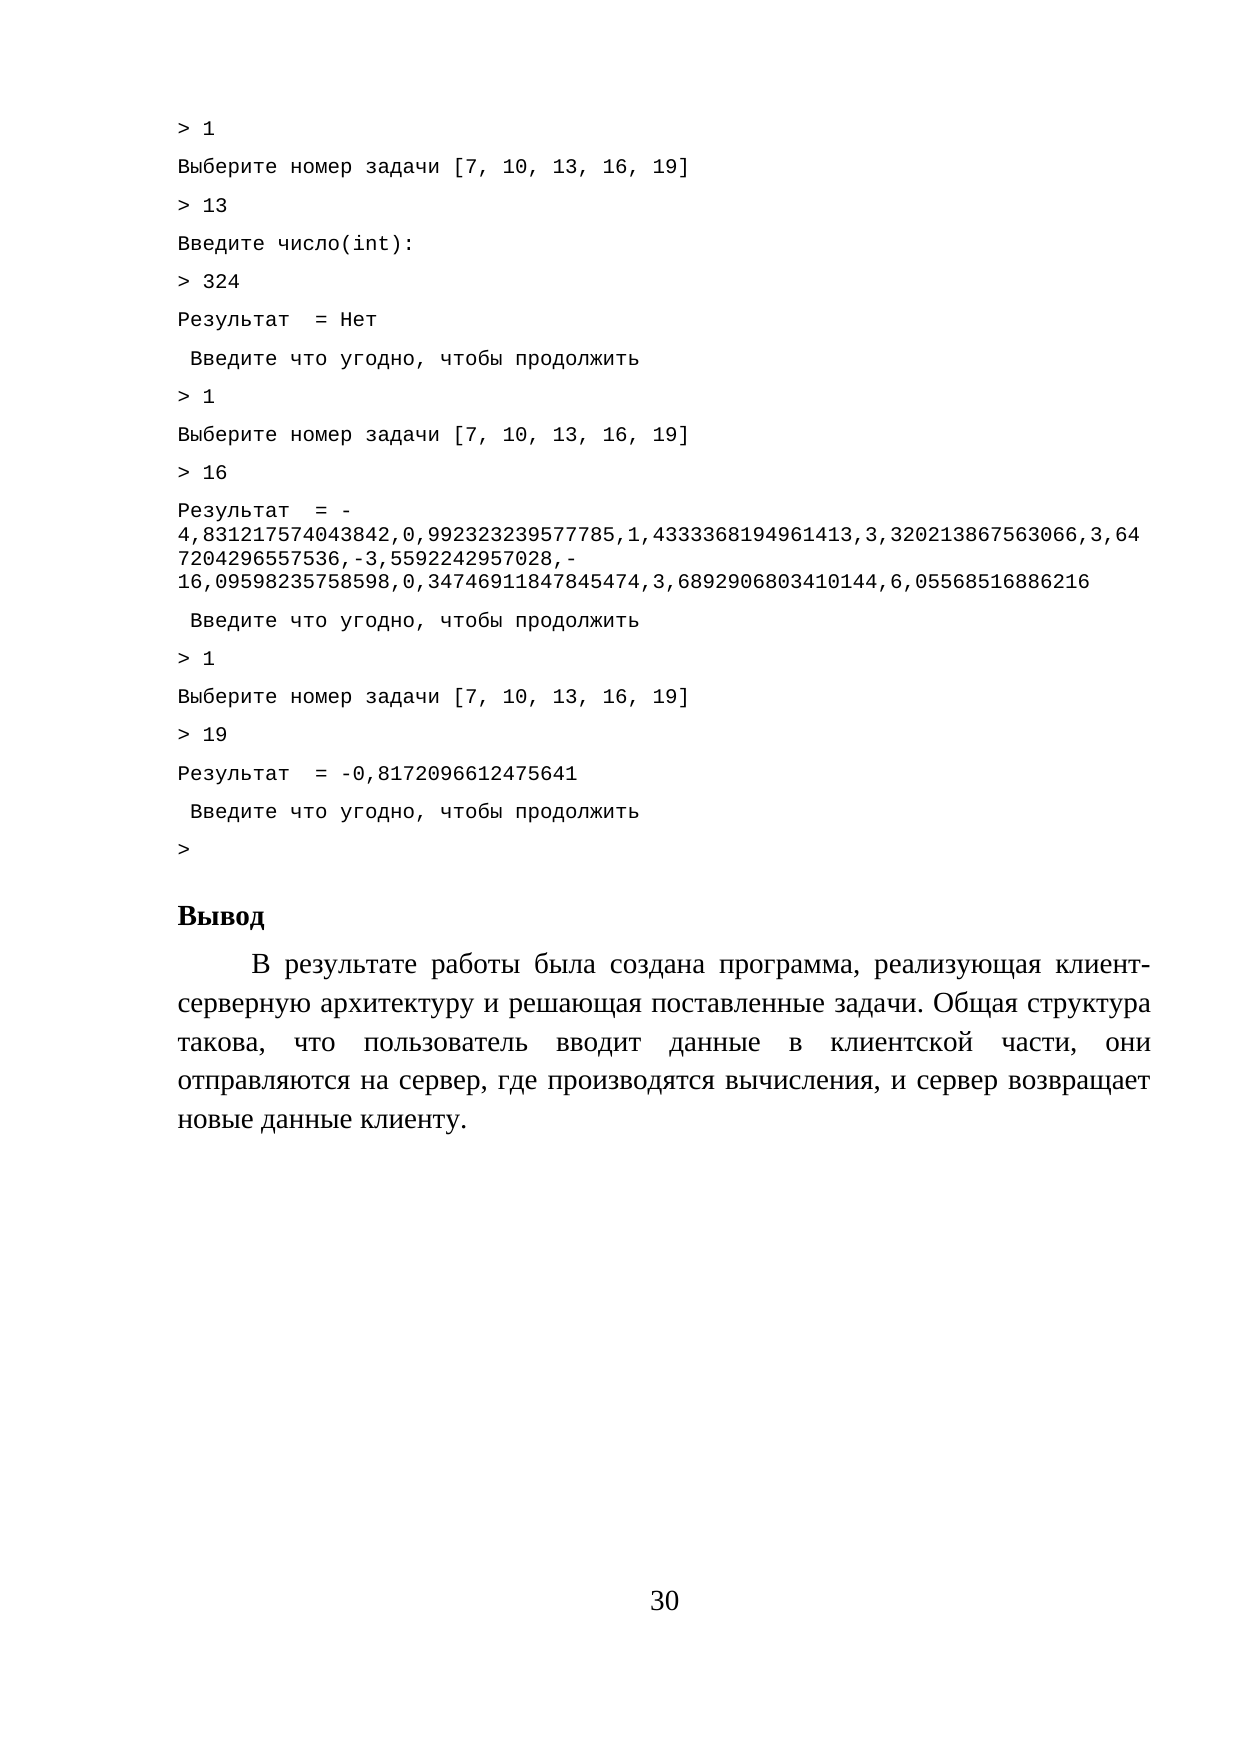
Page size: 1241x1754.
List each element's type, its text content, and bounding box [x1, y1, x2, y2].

text Введите что угодно, чтобы продолжить [177, 347, 1152, 371]
text > [177, 839, 1152, 863]
text Выберите номер задачи [7, 10, 13, 16, 19] [177, 156, 1152, 180]
subtitle Вывод [177, 898, 1152, 932]
text Выберите номер задачи [7, 10, 13, 16, 19] [177, 424, 1152, 448]
text Введите число(int): [177, 233, 1152, 256]
text > 1 [177, 648, 1152, 671]
text Введите что угодно, чтобы продолжить [177, 801, 1152, 824]
text Выберите номер задачи [7, 10, 13, 16, 19] [177, 686, 1152, 710]
text > 324 [177, 271, 1152, 295]
text Введите что угодно, чтобы продолжить [177, 609, 1152, 633]
text > 1 [177, 118, 1152, 142]
text Результат = Нет [177, 309, 1152, 333]
text > 13 [177, 194, 1152, 218]
text В результате работы была создана программа, реализующая клиент-серверную архитектуру и решающая поставленные задачи. Общая структура такова, что пользователь вводит данные в клиентской части, они отправляются на сервер, где производятся вычисления, и сервер возвращает новые данные клиенту. [177, 947, 1152, 1134]
text > 1 [177, 386, 1152, 409]
text Результат = -0,8172096612475641 [177, 762, 1152, 786]
text Результат = -4,831217574043842,0,992323239577785,1,4333368194961413,3,320213867563066,3,647204296557536,-3,5592242957028,-16,09598235758598,0,34746911847845474,3,6892906803410144,6,05568516886216 [177, 500, 1152, 595]
text > 19 [177, 724, 1152, 748]
text > 16 [177, 462, 1152, 486]
